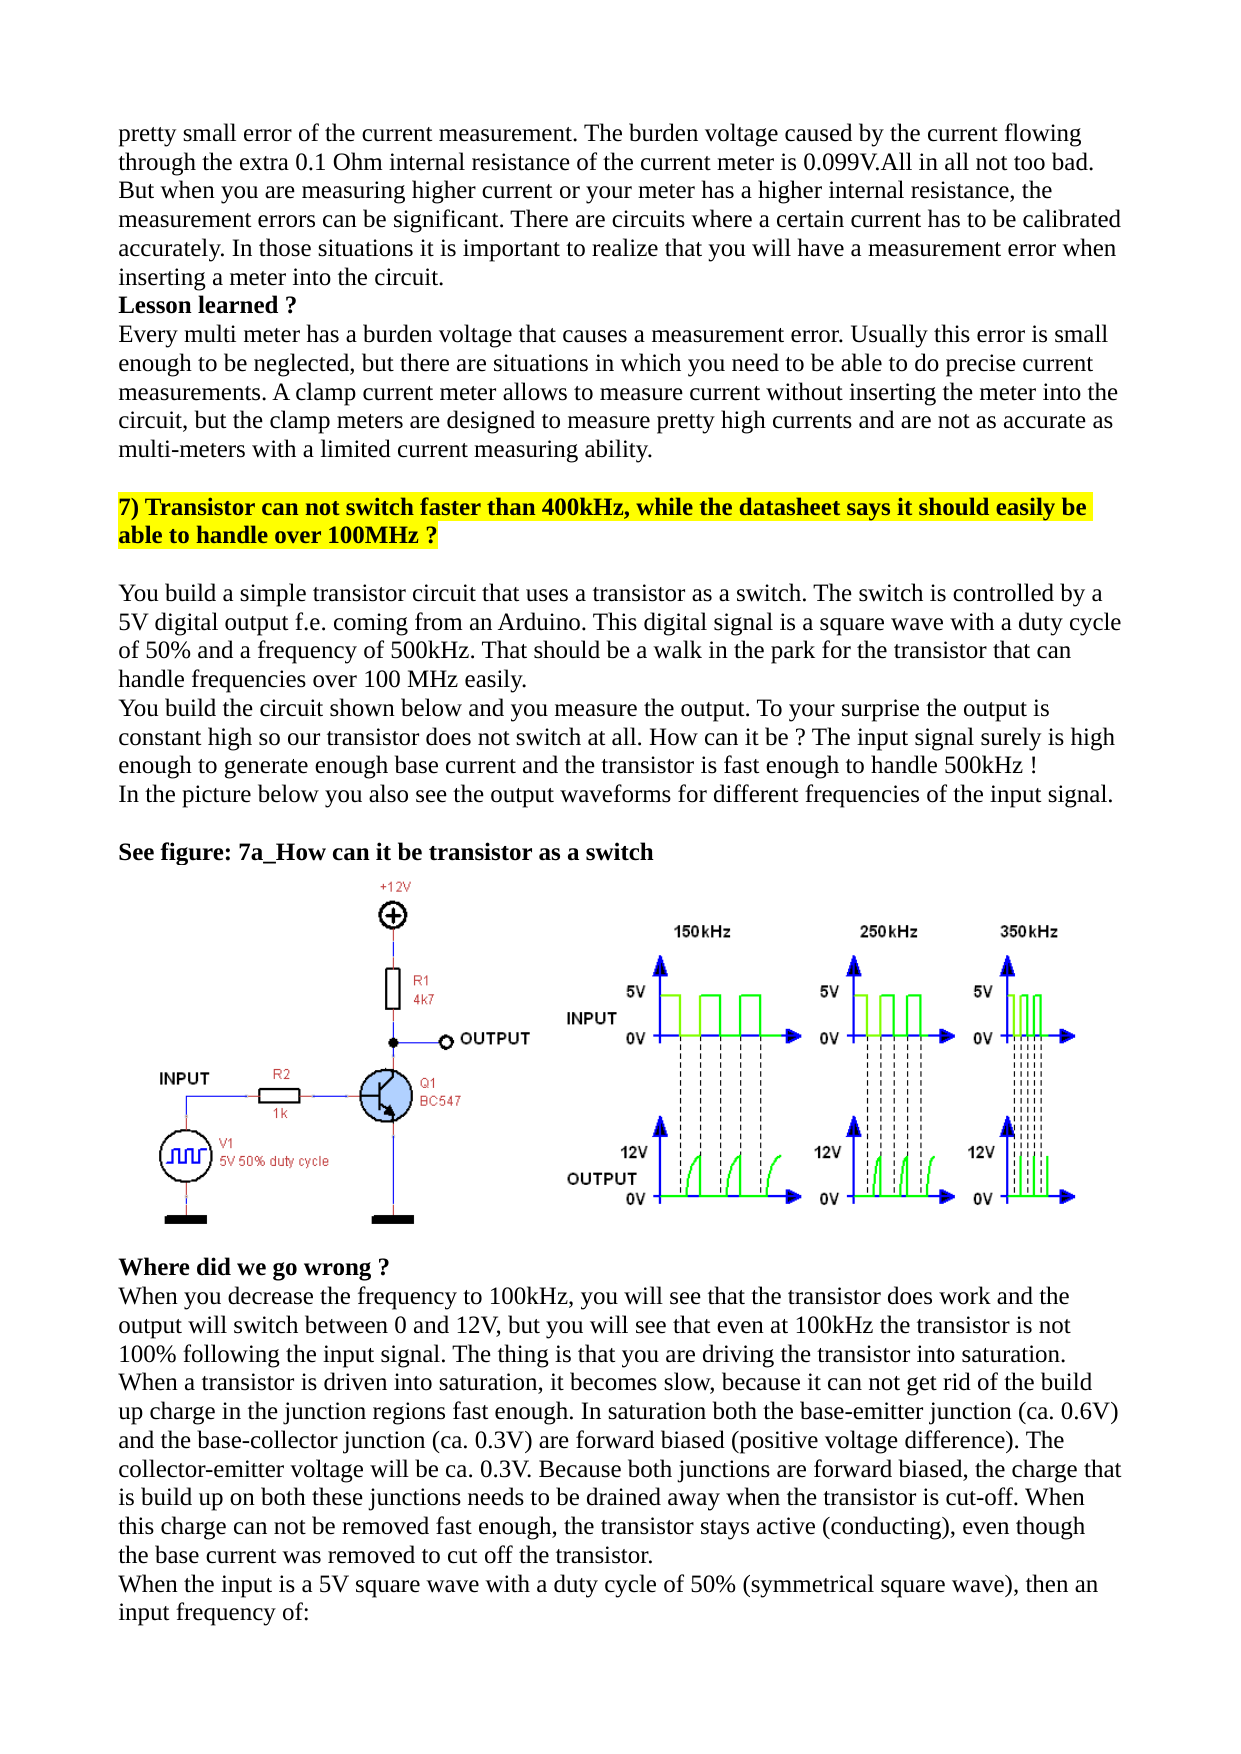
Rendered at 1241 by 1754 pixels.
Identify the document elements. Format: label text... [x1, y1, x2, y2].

picture [118, 865, 1123, 1253]
text Where did we go wrong ? When you decrease the frequency to 100kHz, you will see that the transistor does work and the output will switch between 0 and 12V, but you will see that even at 100kHz the transistor is not 100% following the input signal. The thing is that you are driving the transistor into saturation. When a transistor is driven into saturation, it becomes slow, because it can not get rid of the build up charge in the junction regions fast enough. In saturation both the base-emitter junction (ca. 0.6V) and the base-collector junction (ca. 0.3V) are forward biased (positive voltage difference). The collector-emitter voltage will be ca. 0.3V. Because both junctions are forward biased, the charge that is build up on both these junctions needs to be drained away when the transistor is cut-off. When this charge can not be removed fast enough, the transistor stays active (conducting), even though the base current was removed to cut off the transistor. When the input is a 5V square wave with a duty cycle of 50% (symmetrical square wave), then an input frequency of: [118, 1253, 1122, 1626]
text pretty small error of the current measurement. The burden voltage caused by the current flowing through the extra 0.1 Ohm internal resistance of the current meter is 0.099V.All in all not too bad. But when you are measuring higher current or your meter has a higher internal resistance, the measurement errors can be significant. There are circuits where a certain current has to be calibrated accurately. In those situations it is important to realize that you will have a measurement error when inserting a meter into the circuit. Lesson learned ? Every multi meter has a burden voltage that causes a measurement error. Usually this error is small enough to be neglected, but there are situations in which you need to be able to do precise current measurements. A clamp current meter allows to measure current without inserting the meter into the circuit, but the clamp meters are designed to measure pretty high currents and are not as accurate as multi-meters with a limited current measuring ability. 7) Transistor can not switch faster than 400kHz, while the datasheet says it should easily be able to handle over 100MHz ? You build a simple transistor circuit that uses a transistor as a switch. The switch is controlled by a 5V digital output f.e. coming from an Arduino. This digital signal is a square wave with a duty cycle of 50% and a frequency of 500kHz. That should be a walk in the park for the transistor that can handle frequencies over 100 MHz easily. You build the circuit shown below and you measure the output. To your surprise the output is constant high so our transistor does not switch at all. How can it be ? The input signal surely is high enough to generate enough base current and the transistor is fast enough to handle 500kHz ! In the picture below you also see the output waveforms for different frequencies of the input signal. See figure: 7a_How can it be transistor as a switch [118, 118, 1122, 865]
